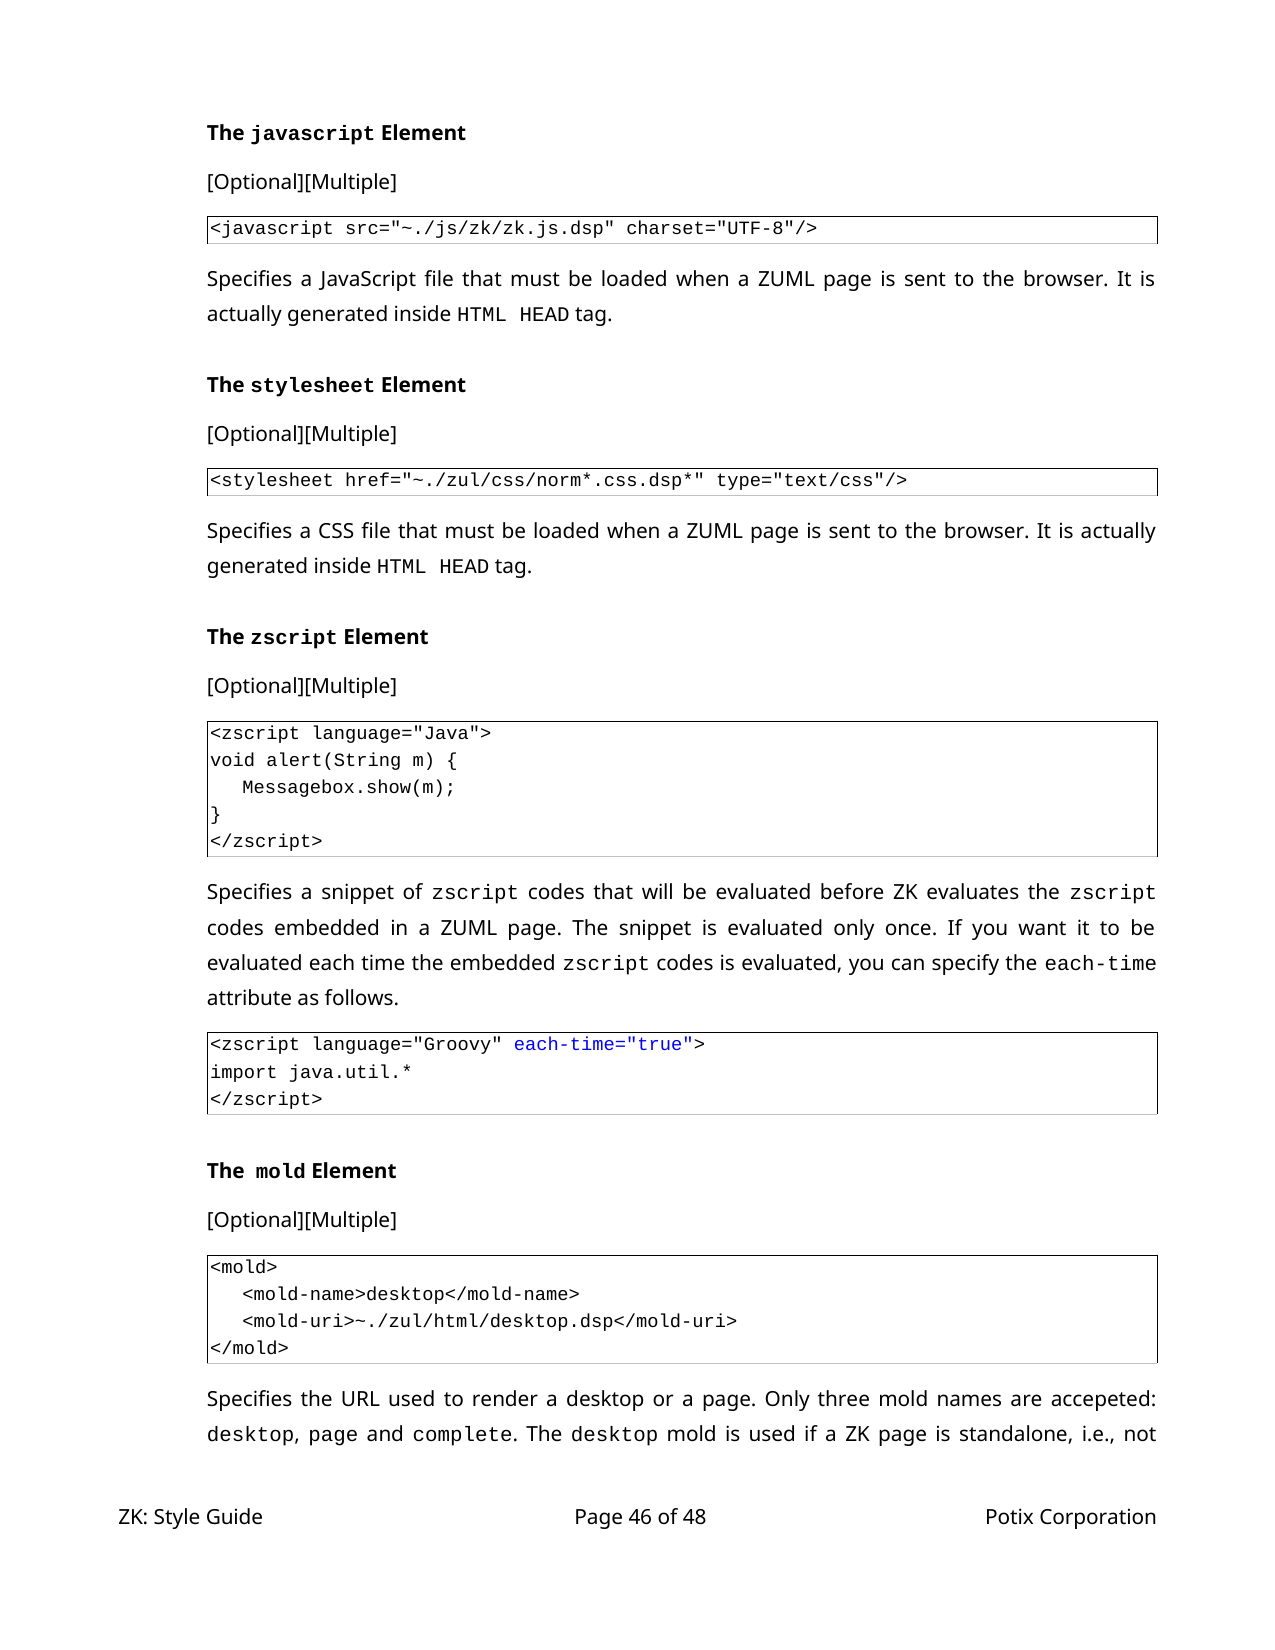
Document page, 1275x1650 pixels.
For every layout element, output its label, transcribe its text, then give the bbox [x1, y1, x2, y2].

text </zscript> [208, 1087, 1157, 1114]
text void alert(String m) { [208, 748, 1157, 772]
text <stylesheet href="~./zul/css/norm*.css.dsp*" type="text/css"/> [208, 469, 1157, 495]
text } [208, 802, 1157, 826]
text Specifies a JavaScript file that must be loaded when a ZUML page is sent to the browser. It is actually generated inside HTML HEAD tag. [207, 264, 1157, 328]
subtitle The zscript Element [207, 622, 1157, 651]
subtitle The stylesheet Element [207, 370, 1157, 399]
text [Optional][Multiple] [207, 672, 1157, 700]
text <mold> [208, 1256, 1157, 1279]
text </mold> [208, 1336, 1157, 1363]
text <mold-uri>~./zul/html/desktop.dsp</mold-uri> [208, 1309, 1157, 1333]
subtitle The javascript Element [207, 118, 1157, 147]
text Specifies a CSS file that must be loaded when a ZUML page is sent to the browser. It is actually generated inside HTML HEAD tag. [207, 516, 1157, 580]
text </zscript> [208, 829, 1157, 856]
text <zscript language="Java"> [208, 722, 1157, 745]
text <zscript language="Groovy" each-time="true"> [208, 1033, 1157, 1057]
text Specifies a snippet of zscript codes that will be evaluated before ZK evaluates the zscript codes embedded in a ZUML page. The snippet is evaluated only once. If you want it to be evaluated each time the embedded zscript codes is evaluated, you can specify the each-time attribute as follows. [207, 877, 1157, 1012]
text Specifies the URL used to render a desktop or a page. Only three mold names are accepeted: desktop, page and complete. The desktop mold is used if a ZK page is standalone, i.e., not [207, 1384, 1157, 1448]
subtitle The mold Element [207, 1156, 1157, 1185]
text import java.util.* [208, 1059, 1157, 1084]
text [Optional][Multiple] [207, 419, 1157, 448]
text [Optional][Multiple] [207, 1206, 1157, 1234]
text <mold-name>desktop</mold-name> [208, 1282, 1157, 1306]
text [Optional][Multiple] [207, 167, 1157, 196]
text Messagebox.show(m); [208, 775, 1157, 799]
text <javascript src="~./js/zk/zk.js.dsp" charset="UTF-8"/> [208, 217, 1157, 243]
